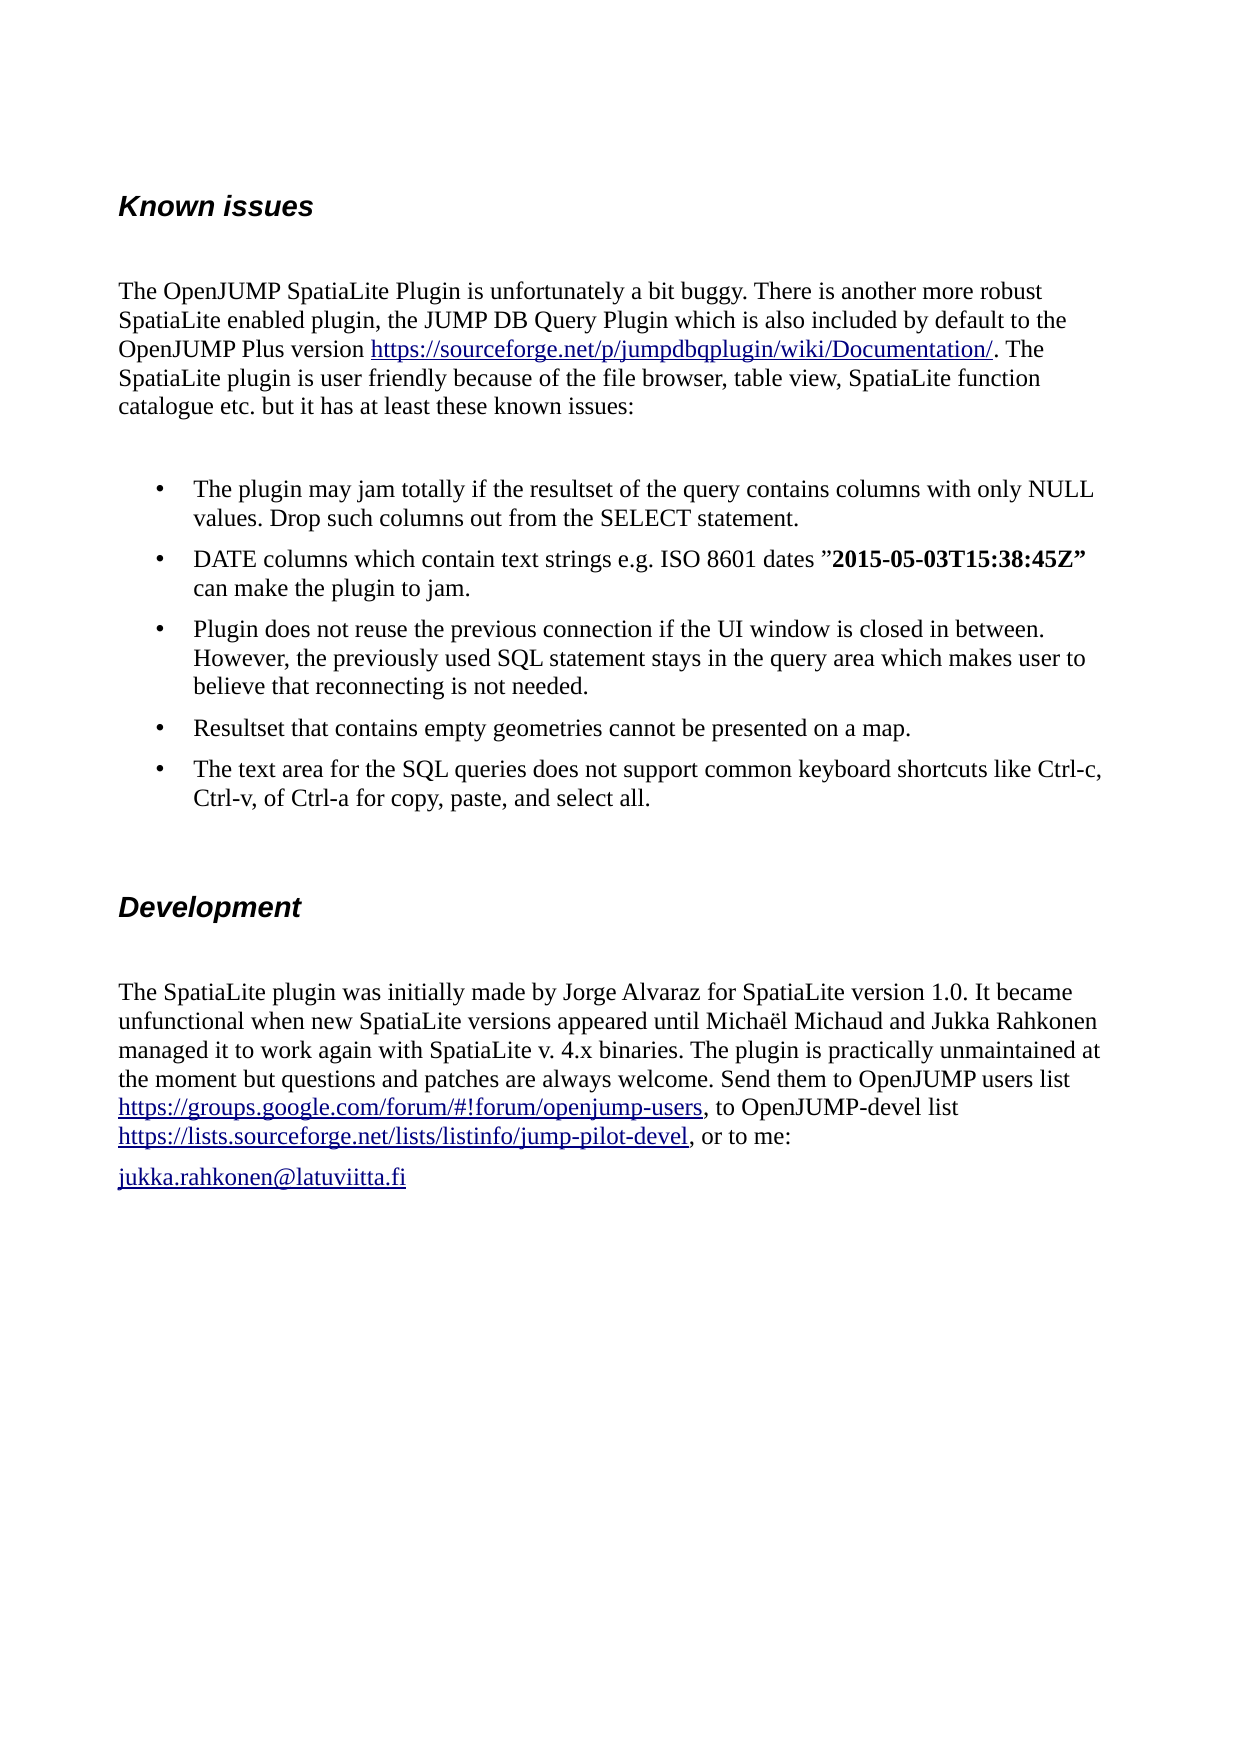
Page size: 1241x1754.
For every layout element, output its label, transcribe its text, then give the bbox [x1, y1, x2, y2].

text The OpenJUMP SpatiaLite Plugin is unfortunately a bit buggy. There is another more robust SpatiaLite enabled plugin, the JUMP DB Query Plugin which is also included by default to the OpenJUMP Plus version https://sourceforge.net/p/jumpdbqplugin/wiki/Documentation/. The SpatiaLite plugin is user friendly because of the file browser, table view, SpatiaLite function catalogue etc. but it has at least these known issues: [118, 276, 1122, 420]
text The SpatiaLite plugin was initially made by Jorge Alvaraz for SpatiaLite version 1.0. It became unfunctional when new SpatiaLite versions appeared until Michaël Michaud and Jukka Rahkonen managed it to work again with SpatiaLite v. 4.x binaries. The plugin is practically unmaintained at the moment but questions and patches are always welcome. Send them to OpenJUMP users list https://groups.google.com/forum/#!forum/openjump-users, to OpenJUMP-devel list https://lists.sourceforge.net/lists/listinfo/jump-pilot-devel, or to me: [118, 977, 1122, 1150]
subtitle Development [118, 890, 1122, 924]
list Plugin does not reuse the previous connection if the UI window is closed in between. However, the previously used SQL statement stays in the query area which makes user to believe that reconnecting is not needed. [156, 614, 1122, 700]
list The text area for the SQL queries does not support common keyboard shortcuts like Ctrl-c, Ctrl-v, of Ctrl-a for copy, paste, and select all. [156, 754, 1122, 811]
text jukka.rahkonen@latuviitta.fi [118, 1162, 1122, 1191]
list The plugin may jam totally if the resultset of the query contains columns with only NULL values. Drop such columns out from the SELECT statement. [156, 474, 1122, 531]
subtitle Known issues [118, 189, 1122, 223]
list Resultset that contains empty geometries cannot be presented on a map. [156, 713, 1122, 741]
list DATE columns which contain text strings e.g. ISO 8601 dates ”2015-05-03T15:38:45Z” can make the plugin to jam. [156, 544, 1122, 601]
